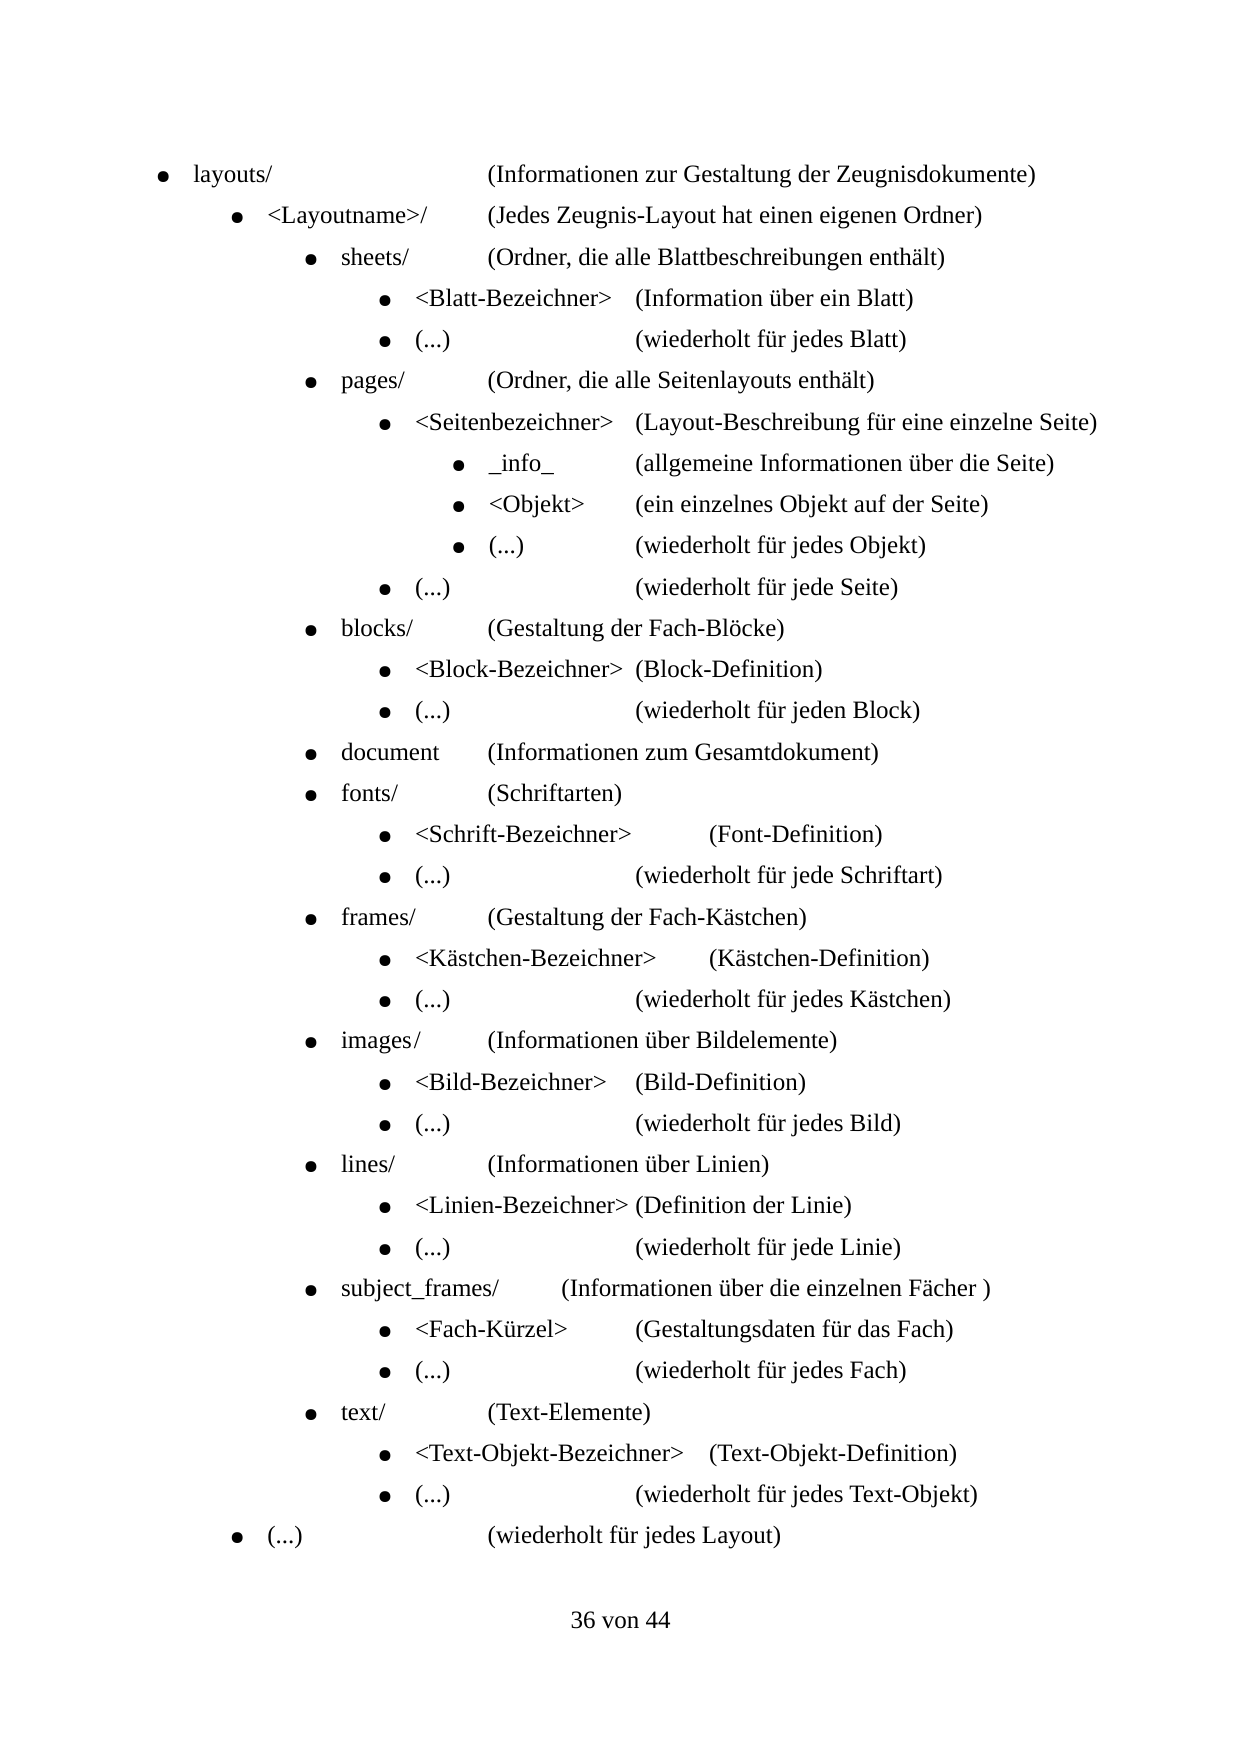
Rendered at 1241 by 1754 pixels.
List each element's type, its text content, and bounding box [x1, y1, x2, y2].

list pages/ (Ordner, die alle Seitenlayouts enthält) [303, 366, 1122, 394]
list (...) (wiederholt für jedes Layout) [229, 1521, 1122, 1549]
list fonts/ (Schriftarten) [303, 778, 1122, 807]
list sheets/ (Ordner, die alle Blattbeschreibungen enthält) [303, 242, 1122, 271]
list lines/ (Informationen über Linien) [303, 1149, 1122, 1178]
list <Fach-Kürzel> (Gestaltungsdaten für das Fach) [377, 1314, 1122, 1343]
list <Text-Objekt-Bezeichner> (Text-Objekt-Definition) [377, 1438, 1122, 1467]
list (...) (wiederholt für jede Schriftart) [377, 861, 1122, 889]
list document (Informationen zum Gesamtdokument) [303, 737, 1122, 766]
list <Block-Bezeichner> (Block-Definition) [377, 654, 1122, 683]
list text/ (Text-Elemente) [303, 1397, 1122, 1426]
list (...) (wiederholt für jeden Block) [377, 696, 1122, 724]
list (...) (wiederholt für jedes Objekt) [451, 531, 1122, 559]
list <Objekt> (ein einzelnes Objekt auf der Seite) [451, 489, 1122, 518]
list (...) (wiederholt für jede Linie) [377, 1232, 1122, 1261]
list <Bild-Bezeichner> (Bild-Definition) [377, 1067, 1122, 1096]
list subject_frames/ (Informationen über die einzelnen Fächer ) [303, 1273, 1122, 1302]
list <Layoutname>/ (Jedes Zeugnis-Layout hat einen eigenen Ordner) [229, 201, 1122, 229]
list (...) (wiederholt für jedes Blatt) [377, 324, 1122, 353]
list (...) (wiederholt für jedes Kästchen) [377, 984, 1122, 1013]
list _info_ (allgemeine Informationen über die Seite) [451, 448, 1122, 477]
list frames/ (Gestaltung der Fach-Kästchen) [303, 902, 1122, 931]
list <Kästchen-Bezeichner> (Kästchen-Definition) [377, 943, 1122, 972]
list <Schrift-Bezeichner> (Font-Definition) [377, 819, 1122, 848]
list (...) (wiederholt für jedes Bild) [377, 1108, 1122, 1137]
list layouts/ (Informationen zur Gestaltung der Zeugnisdokumente) [156, 159, 1122, 188]
list (...) (wiederholt für jedes Fach) [377, 1356, 1122, 1384]
list images / (Informationen über Bildelemente) [303, 1026, 1122, 1054]
list <Seitenbezeichner> (Layout-Beschreibung für eine einzelne Seite) [377, 407, 1122, 436]
list blocks/ (Gestaltung der Fach-Blöcke) [303, 613, 1122, 642]
list <Linien-Bezeichner> (Definition der Linie) [377, 1191, 1122, 1219]
list <Blatt-Bezeichner> (Information über ein Blatt) [377, 283, 1122, 312]
list (...) (wiederholt für jedes Text-Objekt) [377, 1479, 1122, 1508]
list (...) (wiederholt für jede Seite) [377, 572, 1122, 601]
